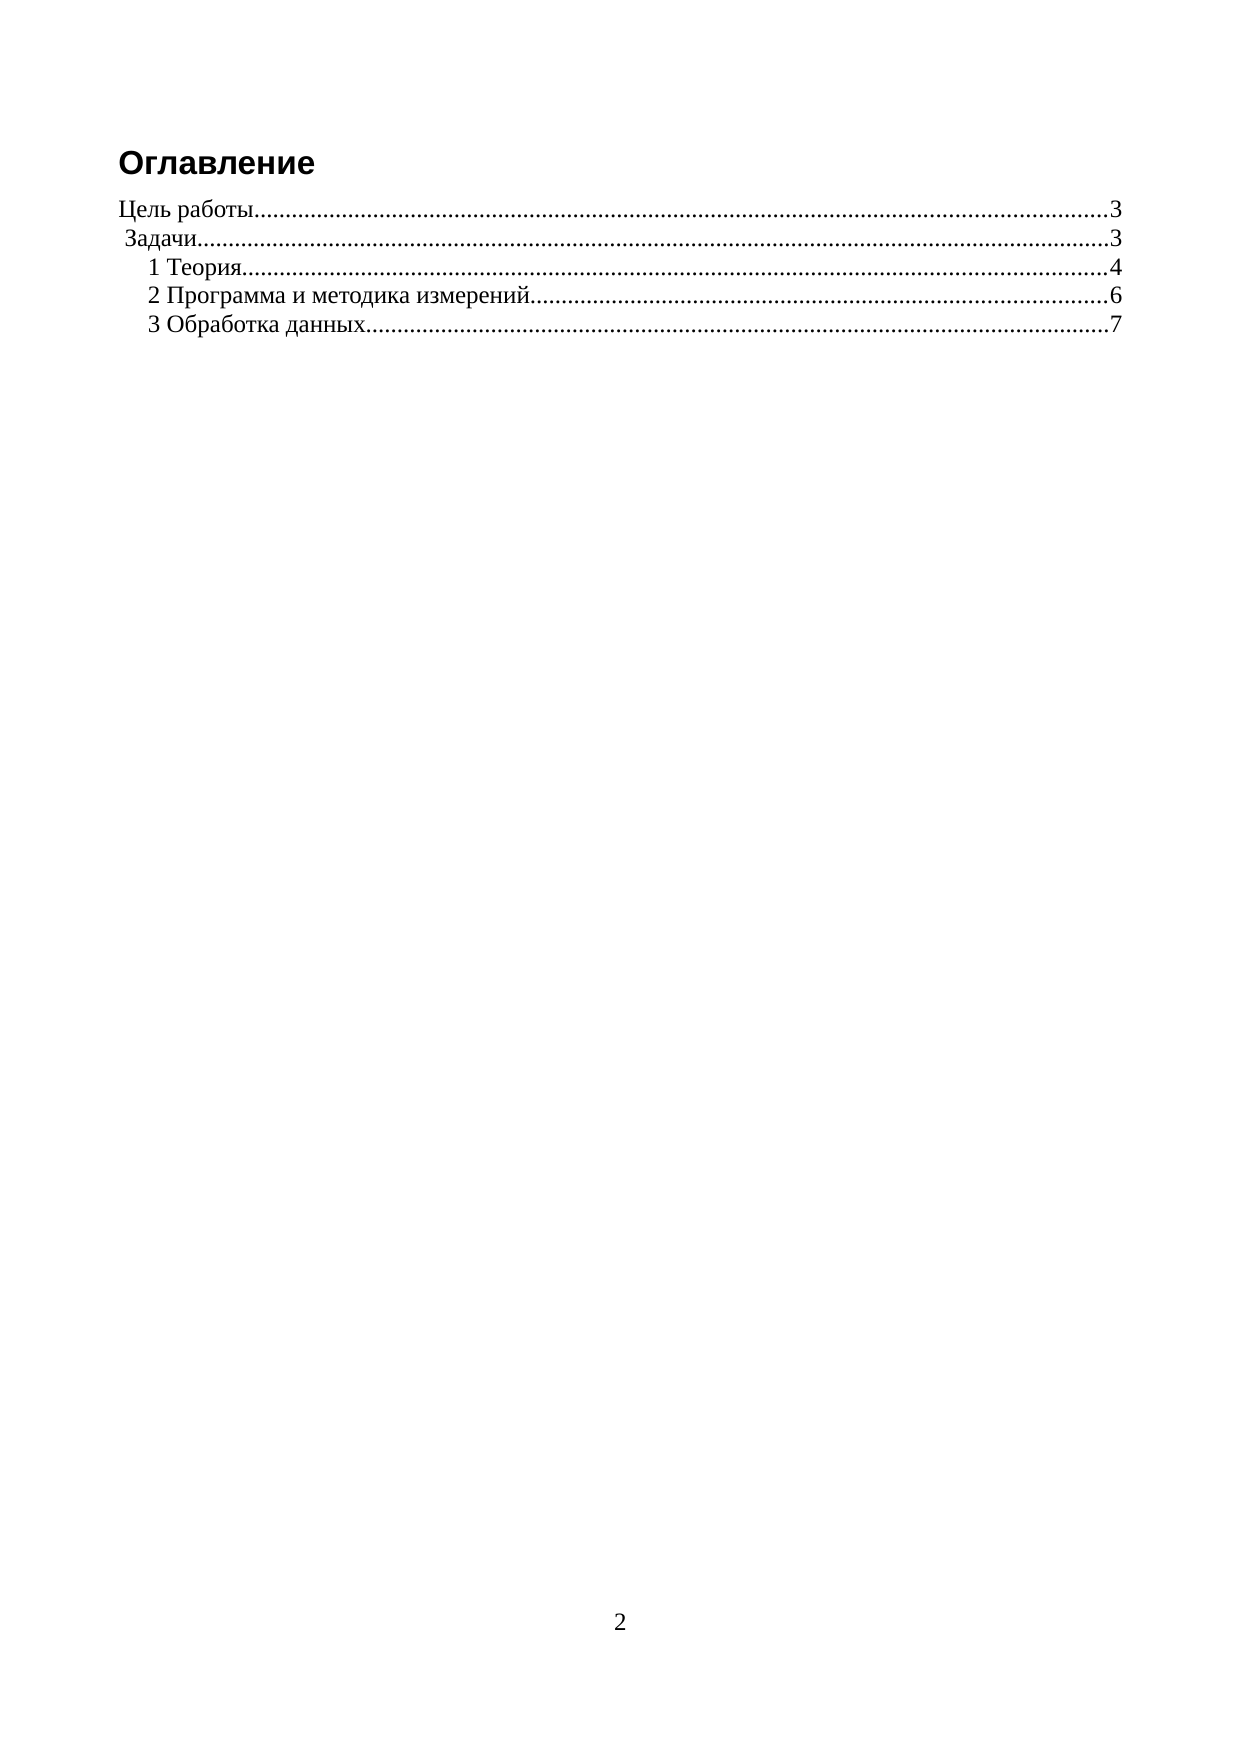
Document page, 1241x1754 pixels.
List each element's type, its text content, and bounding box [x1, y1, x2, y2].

text Цель работы 3 [118, 194, 1122, 223]
text Задачи 3 [118, 223, 1122, 252]
subtitle Оглавление [118, 143, 1122, 182]
text 2 Программа и методика измерений 6 [148, 280, 1122, 309]
text 3 Обработка данных 7 [148, 309, 1122, 338]
text 1 Теория 4 [148, 252, 1122, 280]
